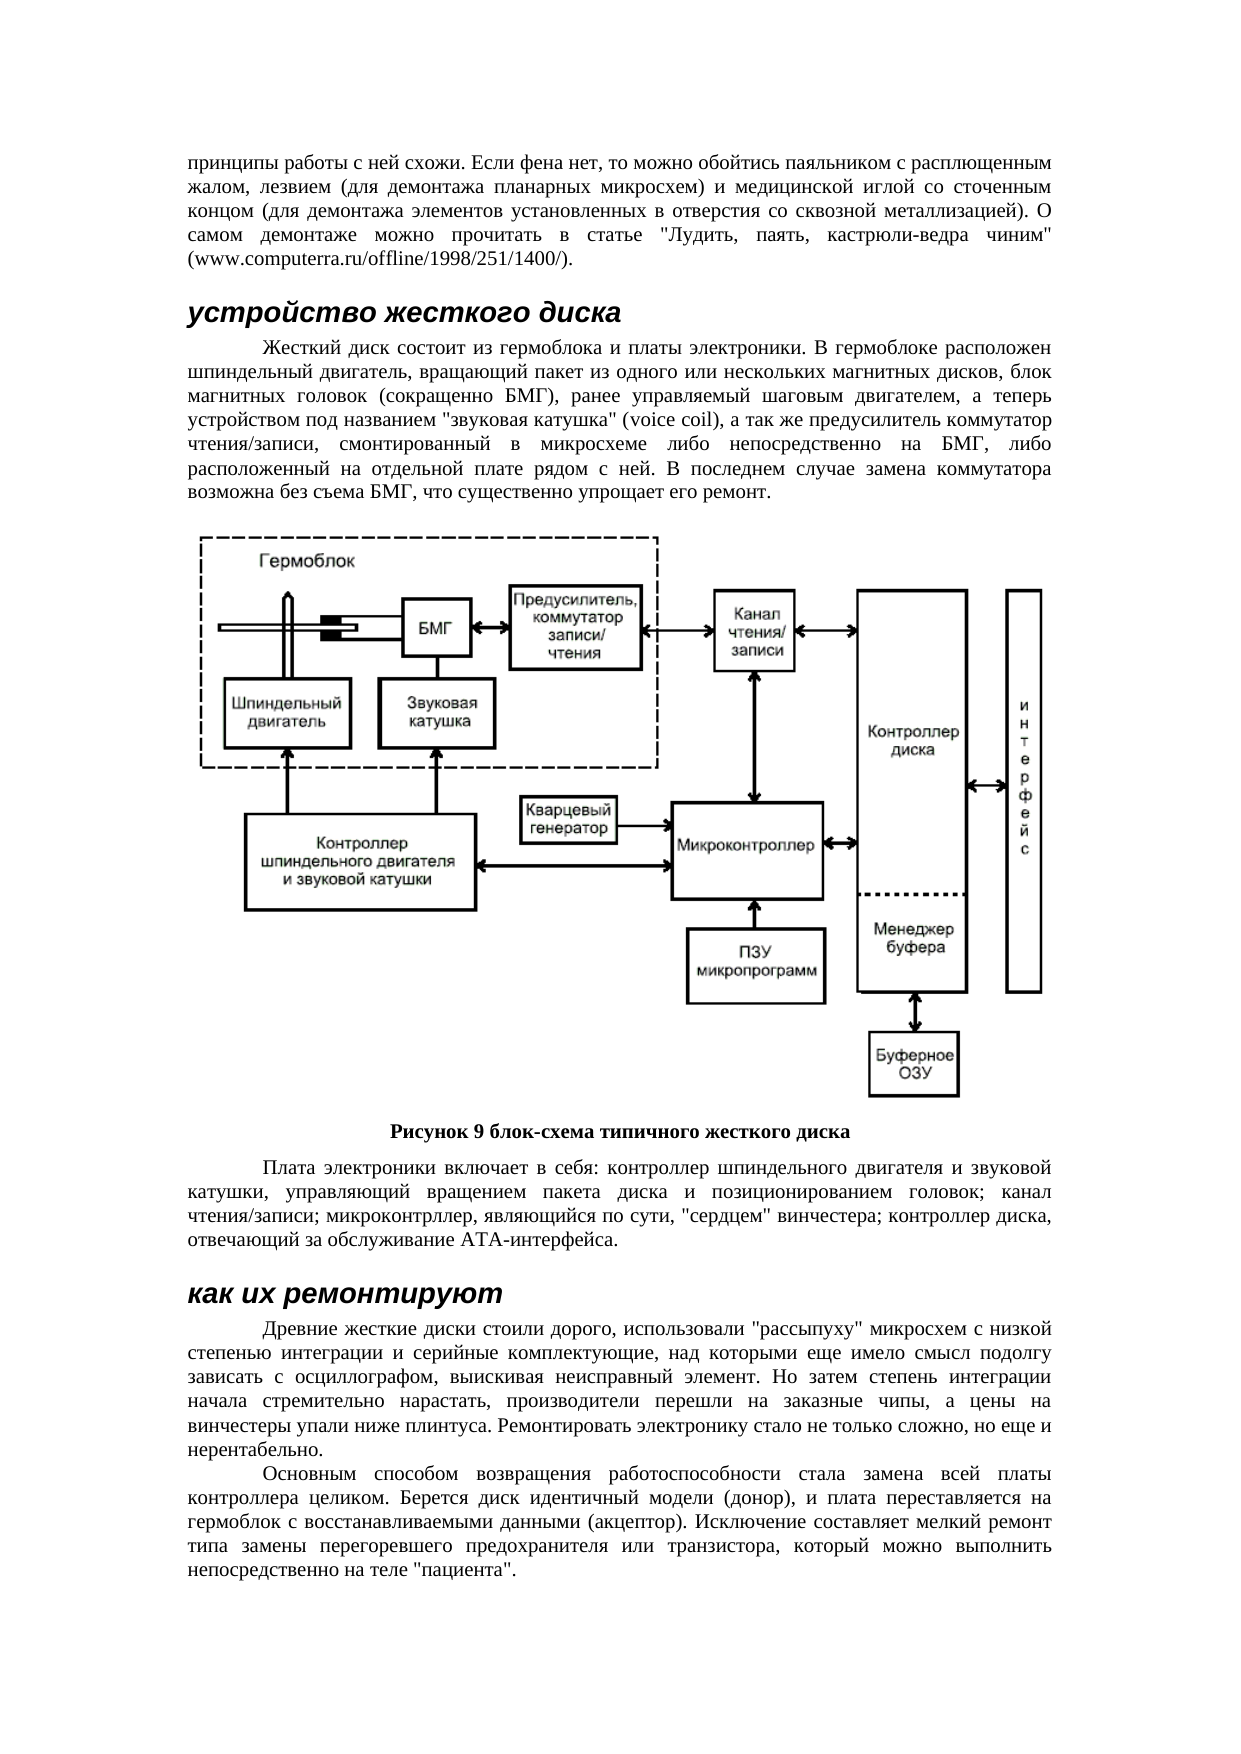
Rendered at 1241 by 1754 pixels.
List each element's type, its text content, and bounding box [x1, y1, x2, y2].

text Жесткий диск состоит из гермоблока и платы электроники. В гермоблоке расположен шпиндельный двигатель, вращающий пакет из одного или нескольких магнитных дисков, блок магнитных головок (сокращенно БМГ), ранее управляемый шаговым двигателем, а теперь устройством под названием "звуковая катушка" (voice coil), а так же предусилитель коммутатор чтения/записи, смонтированный в микросхеме либо непосредственно на БМГ, либо расположенный на отдельной плате рядом с ней. В последнем случае замена коммутатора возможна без съема БМГ, что существенно упрощает его ремонт. [187, 335, 1053, 503]
text Основным способом возвращения работоспособности стала замена всей платы контроллера целиком. Берется диск идентичный модели (донор), и плата переставляется на гермоблок с восстанавливаемыми данными (акцептор). Исключение составляет мелкий ремонт типа замены перегоревшего предохранителя или транзистора, который можно выполнить непосредственно на теле "пациента". [187, 1461, 1053, 1581]
picture [188, 527, 1053, 1106]
subtitle устройство жесткого диска [187, 295, 1053, 329]
subtitle как их ремонтируют [187, 1276, 1053, 1310]
text принципы работы с ней схожи. Если фена нет, то можно обойтись паяльником с расплющенным жалом, лезвием (для демонтажа планарных микросхем) и медицинской иглой со сточенным концом (для демонтажа элементов установленных в отверстия со сквозной металлизацией). О самом демонтаже можно прочитать в статье "Лудить, паять, кастрюли-ведра чиним" (www.computerra.ru/offline/1998/251/1400/). [187, 150, 1053, 270]
text Плата электроники включает в себя: контроллер шпиндельного двигателя и звуковой катушки, управляющий вращением пакета диска и позиционированием головок; канал чтения/записи; микроконтрллер, являющийся по сути, "сердцем" винчестера; контроллер диска, отвечающий за обслуживание ATA-интерфейса. [187, 1155, 1053, 1251]
text Древние жесткие диски стоили дорого, использовали "рассыпуху" микросхем с низкой степенью интеграции и серийные комплектующие, над которыми еще имело смысл подолгу зависать с осциллографом, выискивая неисправный элемент. Но затем степень интеграции начала стремительно нарастать, производители перешли на заказные чипы, а цены на винчестеры упали ниже плинтуса. Ремонтировать электронику стало не только сложно, но еще и нерентабельно. [187, 1316, 1053, 1461]
text Рисунок 9 блок-схема типичного жесткого диска [187, 1119, 1053, 1143]
